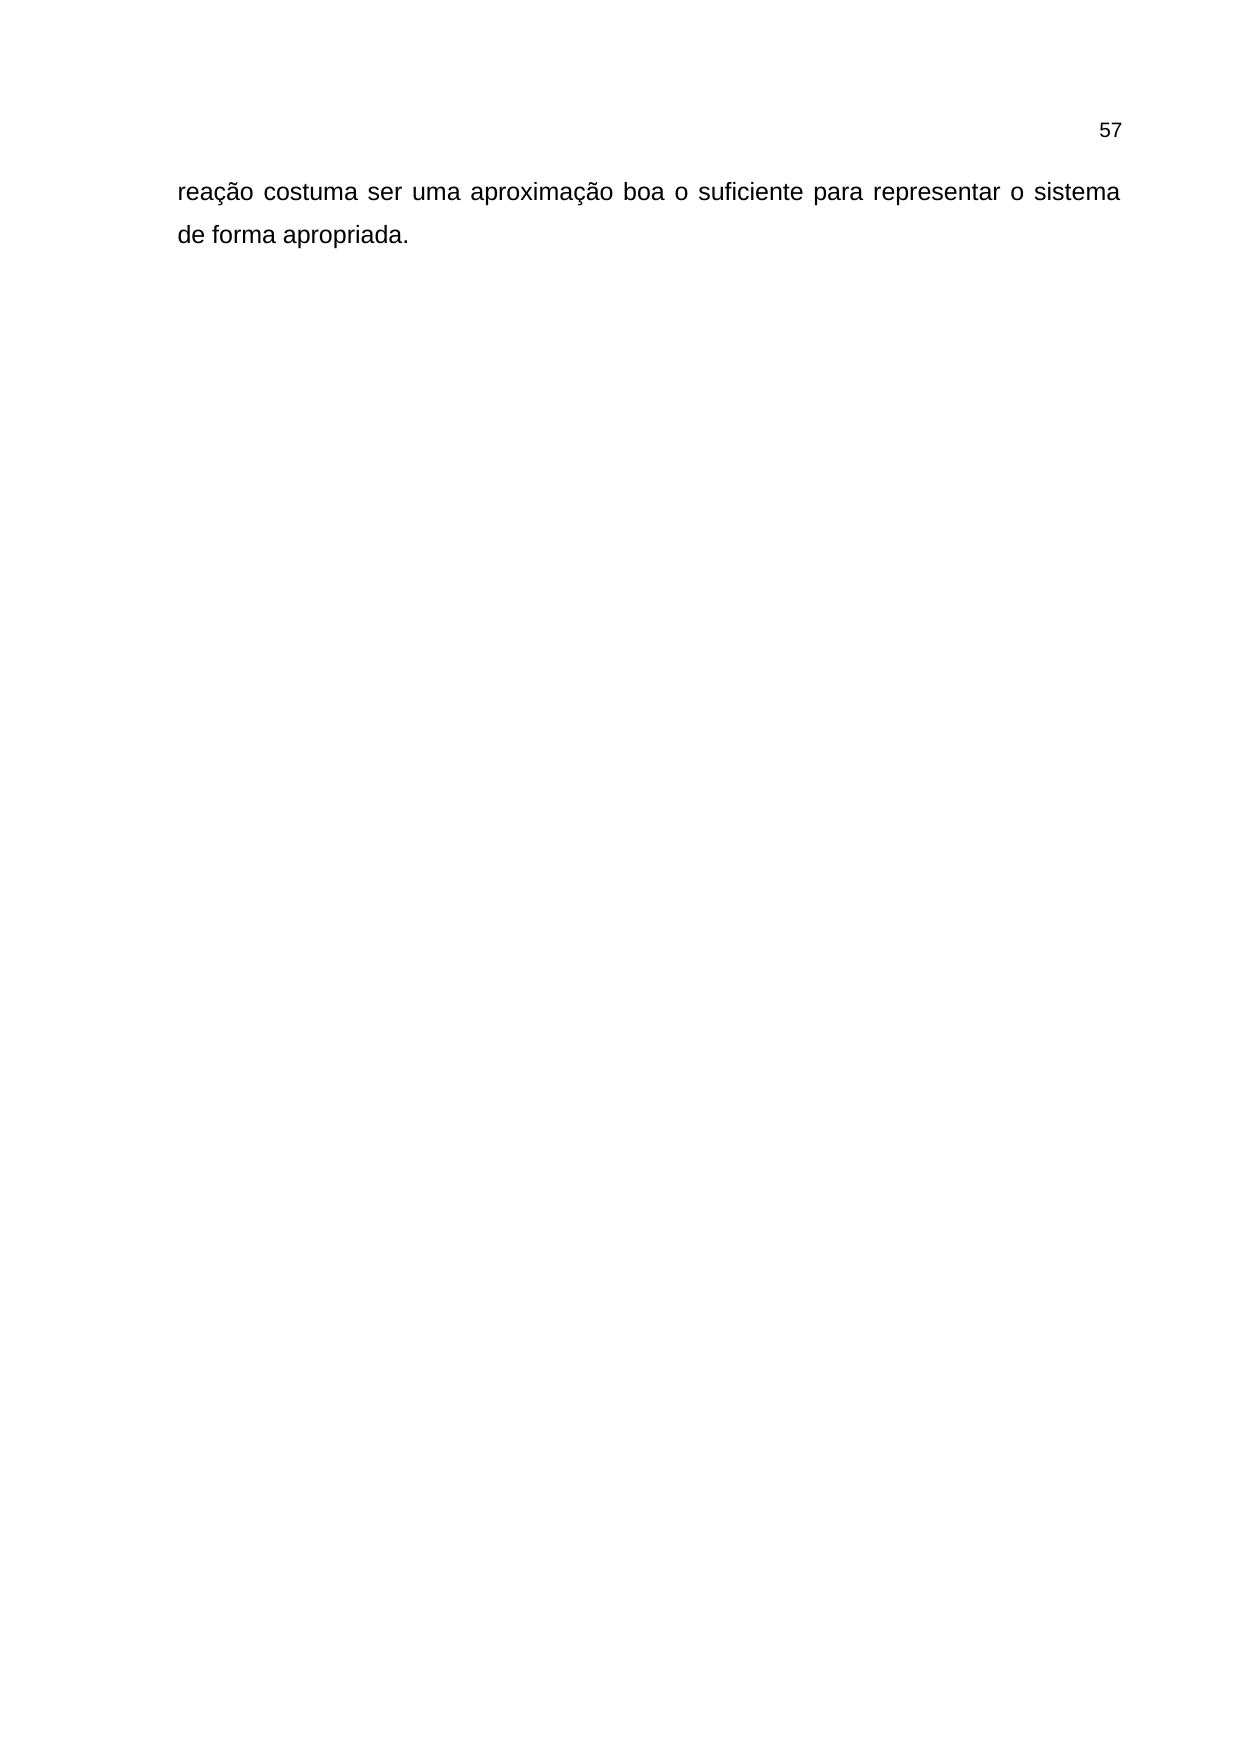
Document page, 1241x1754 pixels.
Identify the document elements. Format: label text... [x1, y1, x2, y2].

text reação costuma ser uma aproximação boa o suficiente para representar o sistema de forma apropriada. [177, 177, 1122, 249]
